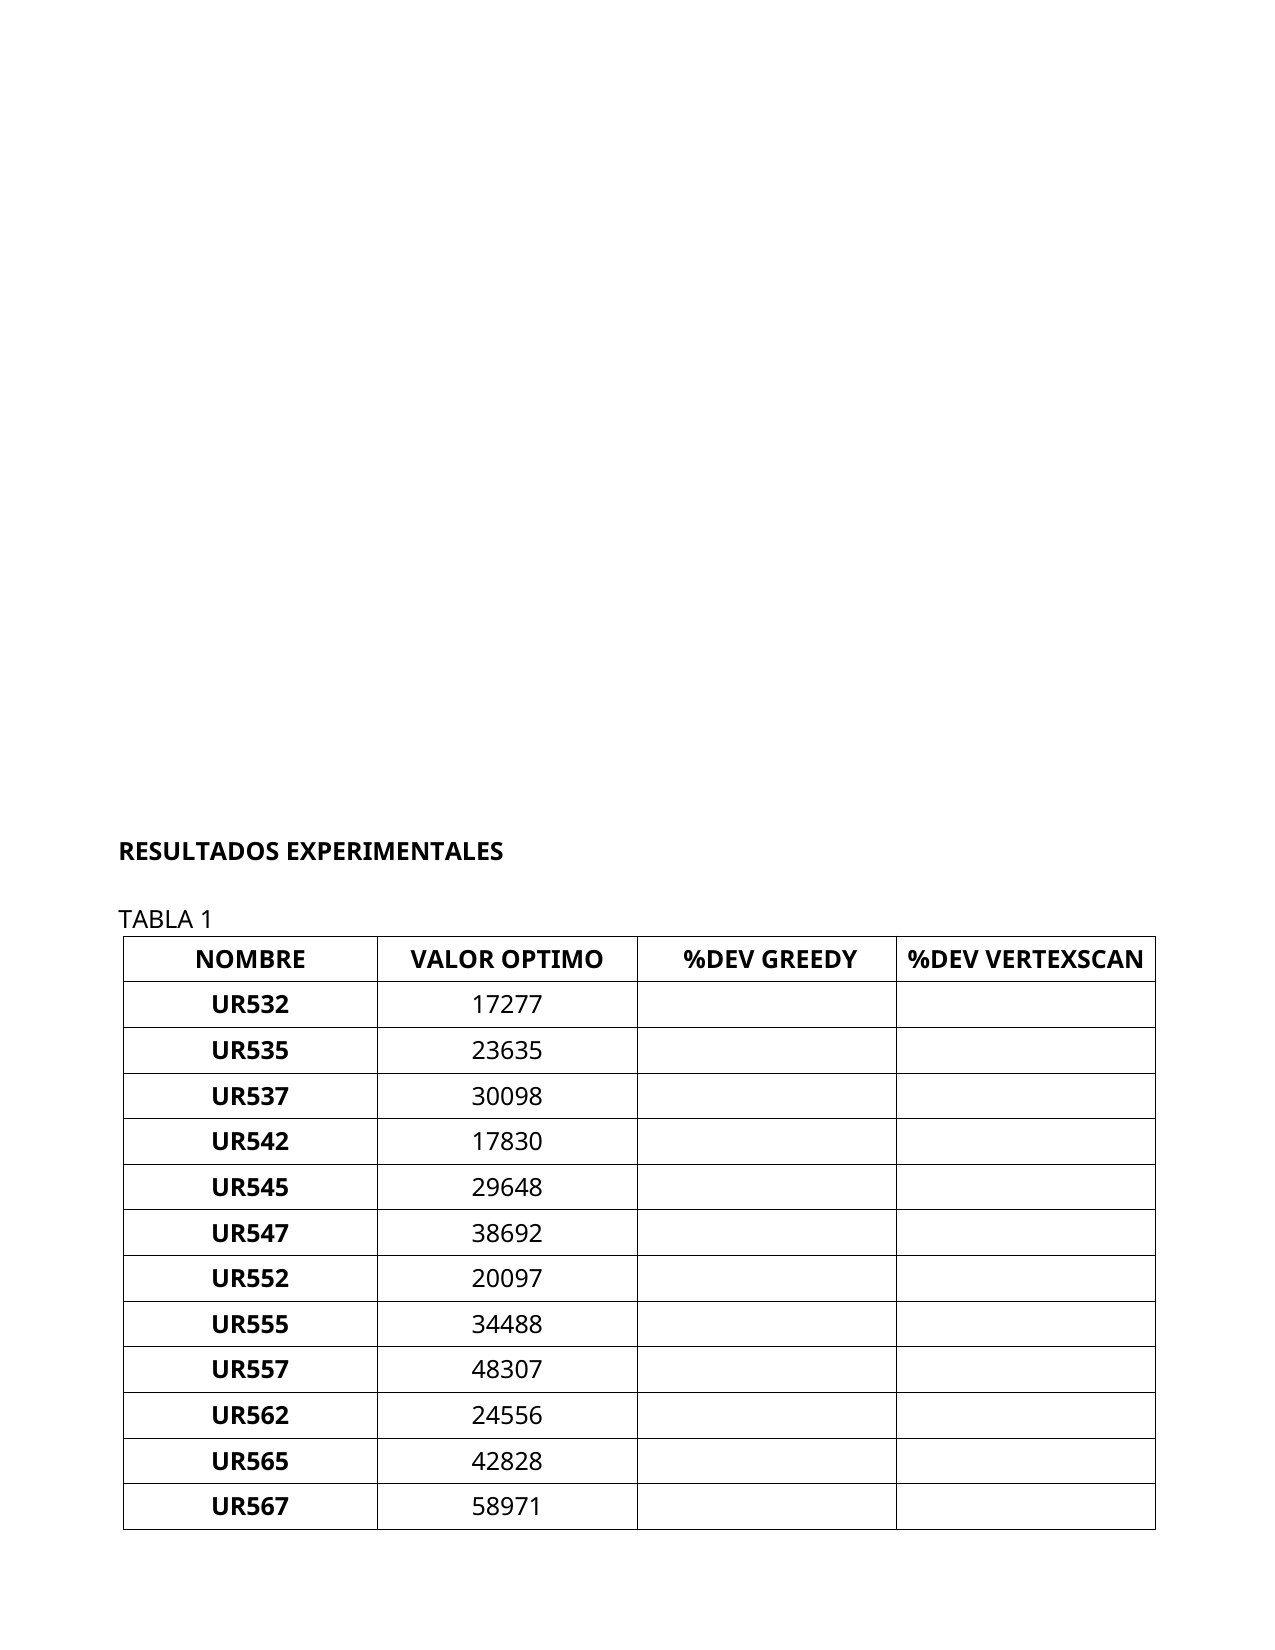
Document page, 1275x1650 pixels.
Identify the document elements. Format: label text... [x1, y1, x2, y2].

table_header %DEV VERTEXSCAN [897, 937, 1155, 981]
table_cell UR557 [124, 1347, 377, 1392]
table_cell 30098 [378, 1074, 637, 1118]
table_cell [638, 1074, 896, 1118]
table_cell 48307 [378, 1347, 637, 1392]
table_cell [897, 1256, 1155, 1301]
table_cell [897, 1074, 1155, 1118]
table_cell 58971 [378, 1484, 637, 1529]
table_cell UR532 [124, 982, 377, 1027]
table_cell 24556 [378, 1393, 637, 1437]
table_cell [897, 1347, 1155, 1392]
table_cell UR567 [124, 1484, 377, 1529]
table_cell 29648 [378, 1165, 637, 1209]
table_cell [897, 982, 1155, 1027]
table_cell 34488 [378, 1302, 637, 1346]
table_cell 42828 [378, 1439, 637, 1483]
table_cell UR555 [124, 1302, 377, 1346]
table_header %DEV GREEDY [638, 937, 896, 981]
table_cell [897, 1393, 1155, 1437]
table_cell [638, 1028, 896, 1072]
table_cell [897, 1484, 1155, 1529]
table_cell [897, 1302, 1155, 1346]
table_cell [638, 1347, 896, 1392]
text RESULTADOS EXPERIMENTALES [118, 833, 1157, 867]
table_header NOMBRE [124, 937, 377, 981]
table_cell UR542 [124, 1119, 377, 1164]
table_cell [638, 1484, 896, 1529]
table_cell [638, 1256, 896, 1301]
table_cell UR552 [124, 1256, 377, 1301]
table_cell UR535 [124, 1028, 377, 1072]
text TABLA 1 [118, 902, 1157, 936]
table_cell [897, 1165, 1155, 1209]
table_cell [638, 1302, 896, 1346]
table_cell UR547 [124, 1210, 377, 1255]
table_cell [638, 1439, 896, 1483]
table_cell 17830 [378, 1119, 637, 1164]
table_cell 23635 [378, 1028, 637, 1072]
table_cell 17277 [378, 982, 637, 1027]
table_cell [897, 1439, 1155, 1483]
table_cell 20097 [378, 1256, 637, 1301]
table_cell [638, 982, 896, 1027]
table_cell UR537 [124, 1074, 377, 1118]
table_cell [897, 1210, 1155, 1255]
table_cell 38692 [378, 1210, 637, 1255]
table_cell [638, 1210, 896, 1255]
table_cell [897, 1028, 1155, 1072]
table_header VALOR OPTIMO [378, 937, 637, 981]
table_cell [638, 1393, 896, 1437]
table_cell [638, 1165, 896, 1209]
table_cell UR562 [124, 1393, 377, 1437]
table_cell [638, 1119, 896, 1164]
table_cell UR565 [124, 1439, 377, 1483]
table_cell UR545 [124, 1165, 377, 1209]
table_cell [897, 1119, 1155, 1164]
